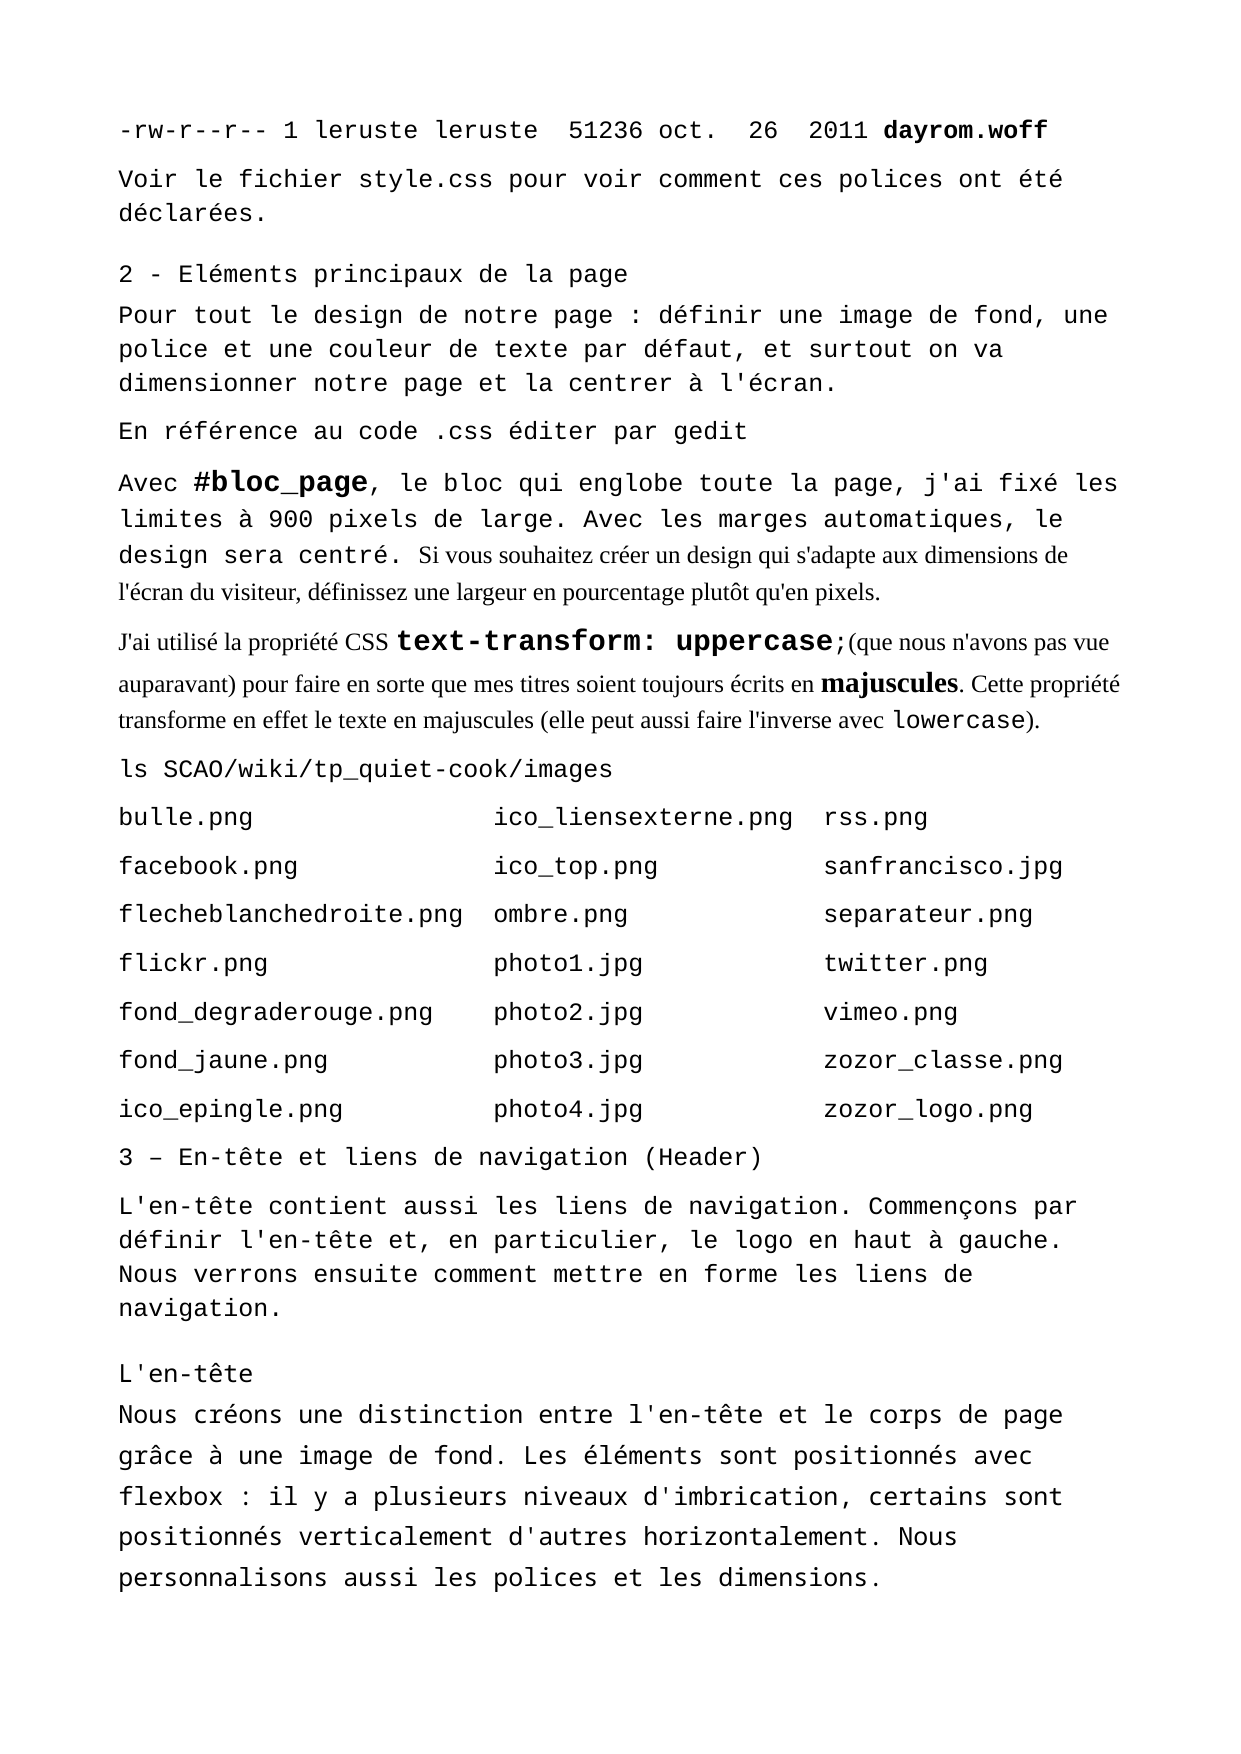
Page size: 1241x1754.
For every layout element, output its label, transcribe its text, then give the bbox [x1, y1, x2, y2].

text J'ai utilisé la propriété CSS text-transform: uppercase;(que nous n'avons pas vue auparavant) pour faire en sorte que mes titres soient toujours écrits en majuscules. Cette propriété transforme en effet le texte en majuscules (elle peut aussi faire l'inverse avec lowercase). [118, 626, 1122, 736]
text L'en-tête contient aussi les liens de navigation. Commençons par définir l'en-tête et, en particulier, le logo en haut à gauche. Nous verrons ensuite comment mettre en forme les liens de navigation. [118, 1193, 1122, 1323]
text ico_epingle.png photo4.jpg zozor_logo.png [118, 1096, 1122, 1124]
text Nous créons une distinction entre l'en-tête et le corps de page grâce à une image de fond. Les éléments sont positionnés avec flexbox : il y a plusieurs niveaux d'imbrication, certains sont positionnés verticalement d'autres horizontalement. Nous personnalisons aussi les polices et les dimensions. [118, 1396, 1122, 1594]
text bulle.png ico_liensexterne.png rss.png [118, 805, 1122, 833]
text facebook.png ico_top.png sanfrancisco.jpg [118, 853, 1122, 882]
text flickr.png photo1.jpg twitter.png [118, 951, 1122, 979]
text fond_degraderouge.png photo2.jpg vimeo.png [118, 999, 1122, 1027]
subtitle 2 - Eléments principaux de la page [118, 262, 1122, 290]
text En référence au code .css éditer par gedit [118, 419, 1122, 447]
text fond_jaune.png photo3.jpg zozor_classe.png [118, 1048, 1122, 1076]
text Voir le fichier style.css pour voir comment ces polices ont été déclarées. [118, 167, 1122, 229]
subtitle L'en-tête [118, 1356, 1122, 1390]
text Pour tout le design de notre page : définir une image de fond, une police et une couleur de texte par défaut, et surtout on va dimensionner notre page et la centrer à l'écran. [118, 302, 1122, 399]
text ls SCAO/wiki/tp_quiet-cook/images [118, 756, 1122, 785]
text Avec #bloc_page, le bloc qui englobe toute la page, j'ai fixé les limites à 900 pixels de large. Avec les marges automatiques, le design sera centré. Si vous souhaitez créer un design qui s'adapte aux dimensions de l'écran du visiteur, définissez une largeur en pourcentage plutôt qu'en pixels. [118, 467, 1122, 606]
text flecheblanchedroite.png ombre.png separateur.png [118, 902, 1122, 930]
text 3 – En-tête et liens de navigation (Header) [118, 1145, 1122, 1173]
text -rw-r--r-- 1 leruste leruste 51236 oct. 26 2011 dayrom.woff [118, 118, 1122, 146]
